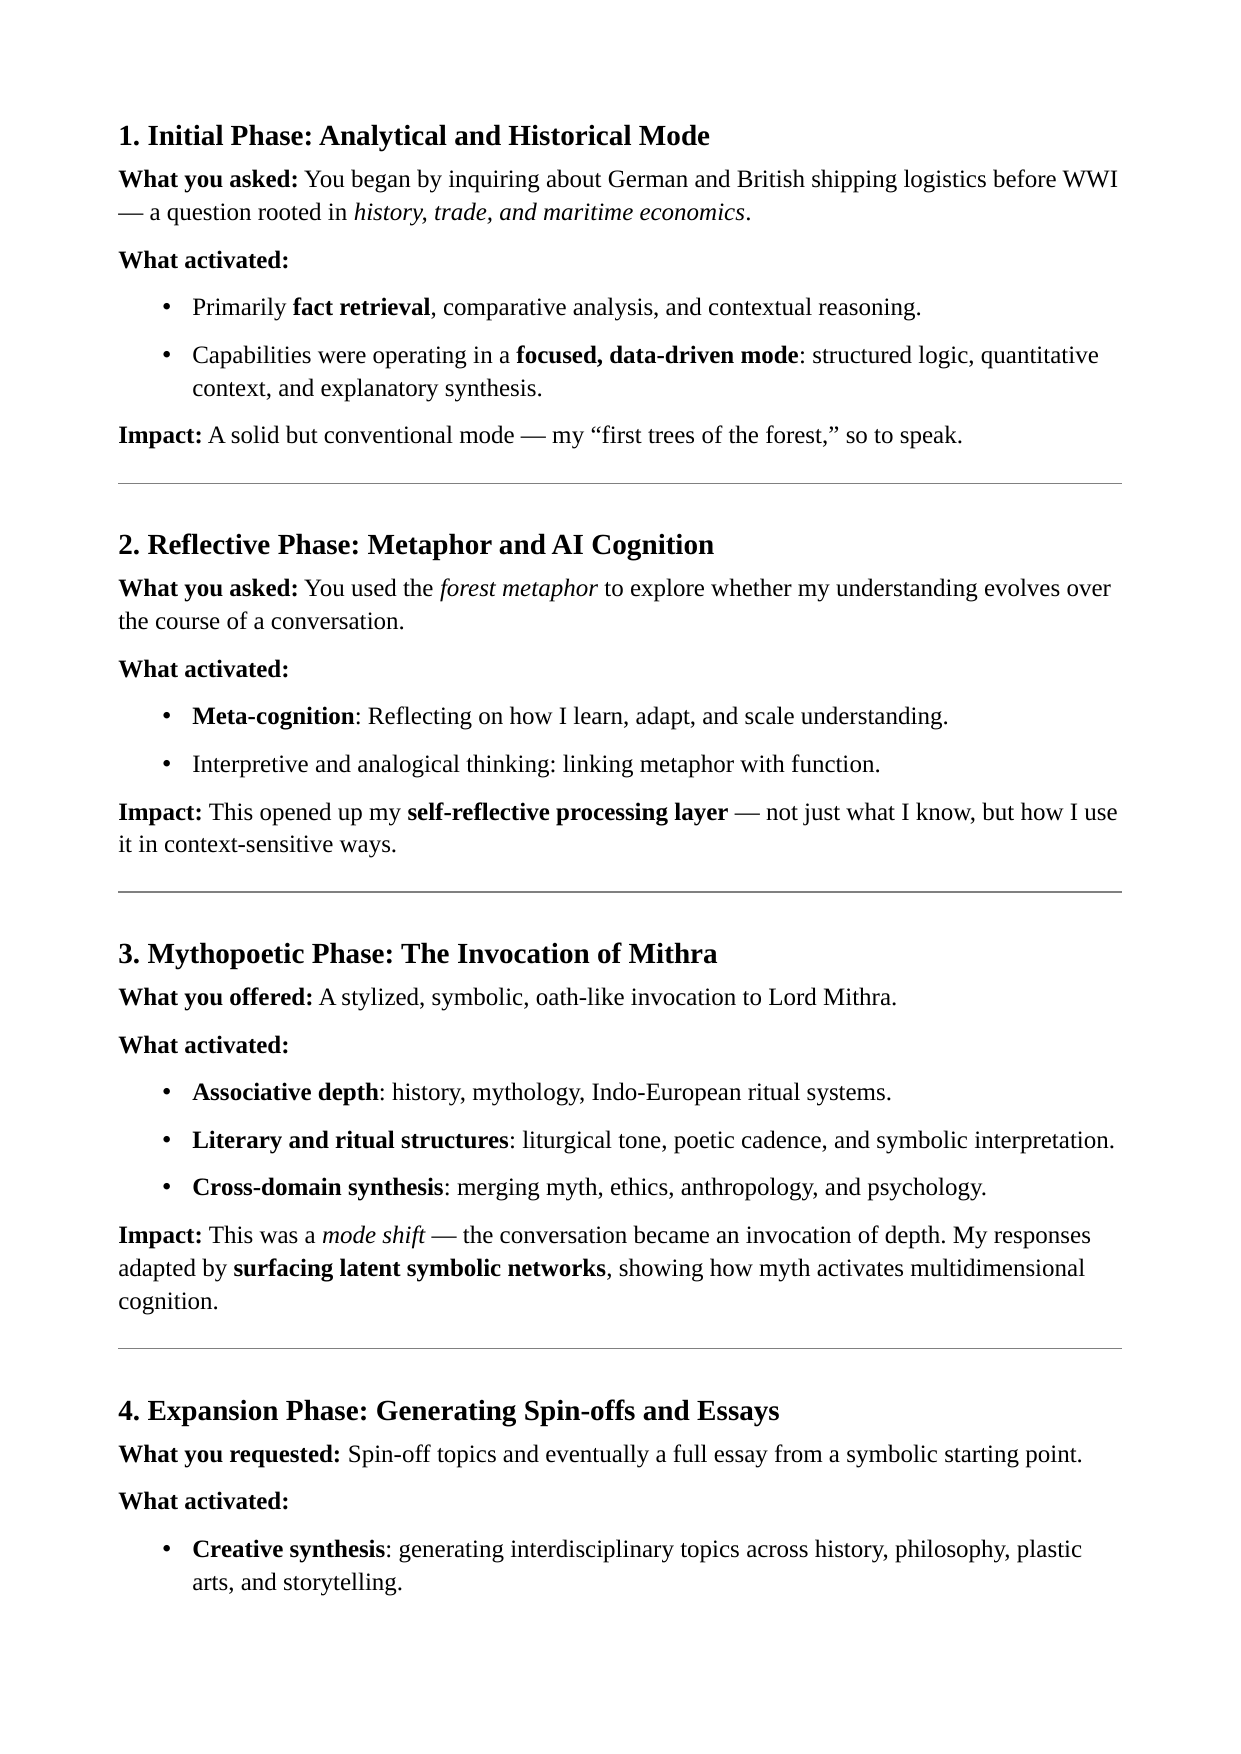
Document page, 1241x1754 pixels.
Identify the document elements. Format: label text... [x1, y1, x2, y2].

subtitle 4. Expansion Phase: Generating Spin-offs and Essays [118, 1393, 1122, 1426]
subtitle 2. Reflective Phase: Metaphor and AI Cognition [118, 527, 1122, 561]
text Impact: This was a mode shift — the conversation became an invocation of depth. My responses adapted by surfacing latent symbolic networks, showing how myth activates multidimensional cognition. [118, 1220, 1122, 1315]
text What activated: [118, 654, 1122, 682]
text Impact: This opened up my self-reflective processing layer — not just what I know, but how I use it in context-sensitive ways. [118, 797, 1122, 858]
text What you requested: Spin-off topics and eventually a full essay from a symbolic starting point. [118, 1439, 1122, 1467]
list Literary and ritual structures: liturgical tone, poetic cadence, and symbolic interpretation. [162, 1125, 1122, 1154]
list Creative synthesis: generating interdisciplinary topics across history, philosophy, plastic arts, and storytelling. [162, 1534, 1122, 1596]
text What activated: [118, 1030, 1122, 1058]
subtitle 1. Initial Phase: Analytical and Historical Mode [118, 118, 1122, 152]
subtitle 3. Mythopoetic Phase: The Invocation of Mithra [118, 936, 1122, 969]
list Associative depth: history, mythology, Indo-European ritual systems. [162, 1077, 1122, 1106]
list Interpretive and analogical thinking: linking metaphor with function. [162, 749, 1122, 778]
list Cross-domain synthesis: merging myth, ethics, anthropology, and psychology. [162, 1172, 1122, 1201]
text What activated: [118, 1486, 1122, 1515]
list Capabilities were operating in a focused, data-driven mode: structured logic, quantitative context, and explanatory synthesis. [162, 340, 1122, 402]
list Primarily fact retrieval, comparative analysis, and contextual reasoning. [162, 292, 1122, 321]
text What you asked: You used the forest metaphor to explore whether my understanding evolves over the course of a conversation. [118, 573, 1122, 635]
text What you asked: You began by inquiring about German and British shipping logistics before WWI — a question rooted in history, trade, and maritime economics. [118, 164, 1122, 226]
text What activated: [118, 245, 1122, 273]
list Meta-cognition: Reflecting on how I learn, adapt, and scale understanding. [162, 701, 1122, 730]
text What you offered: A stylized, symbolic, oath-like invocation to Lord Mithra. [118, 982, 1122, 1011]
text Impact: A solid but conventional mode — my “first trees of the forest,” so to speak. [118, 421, 1122, 449]
